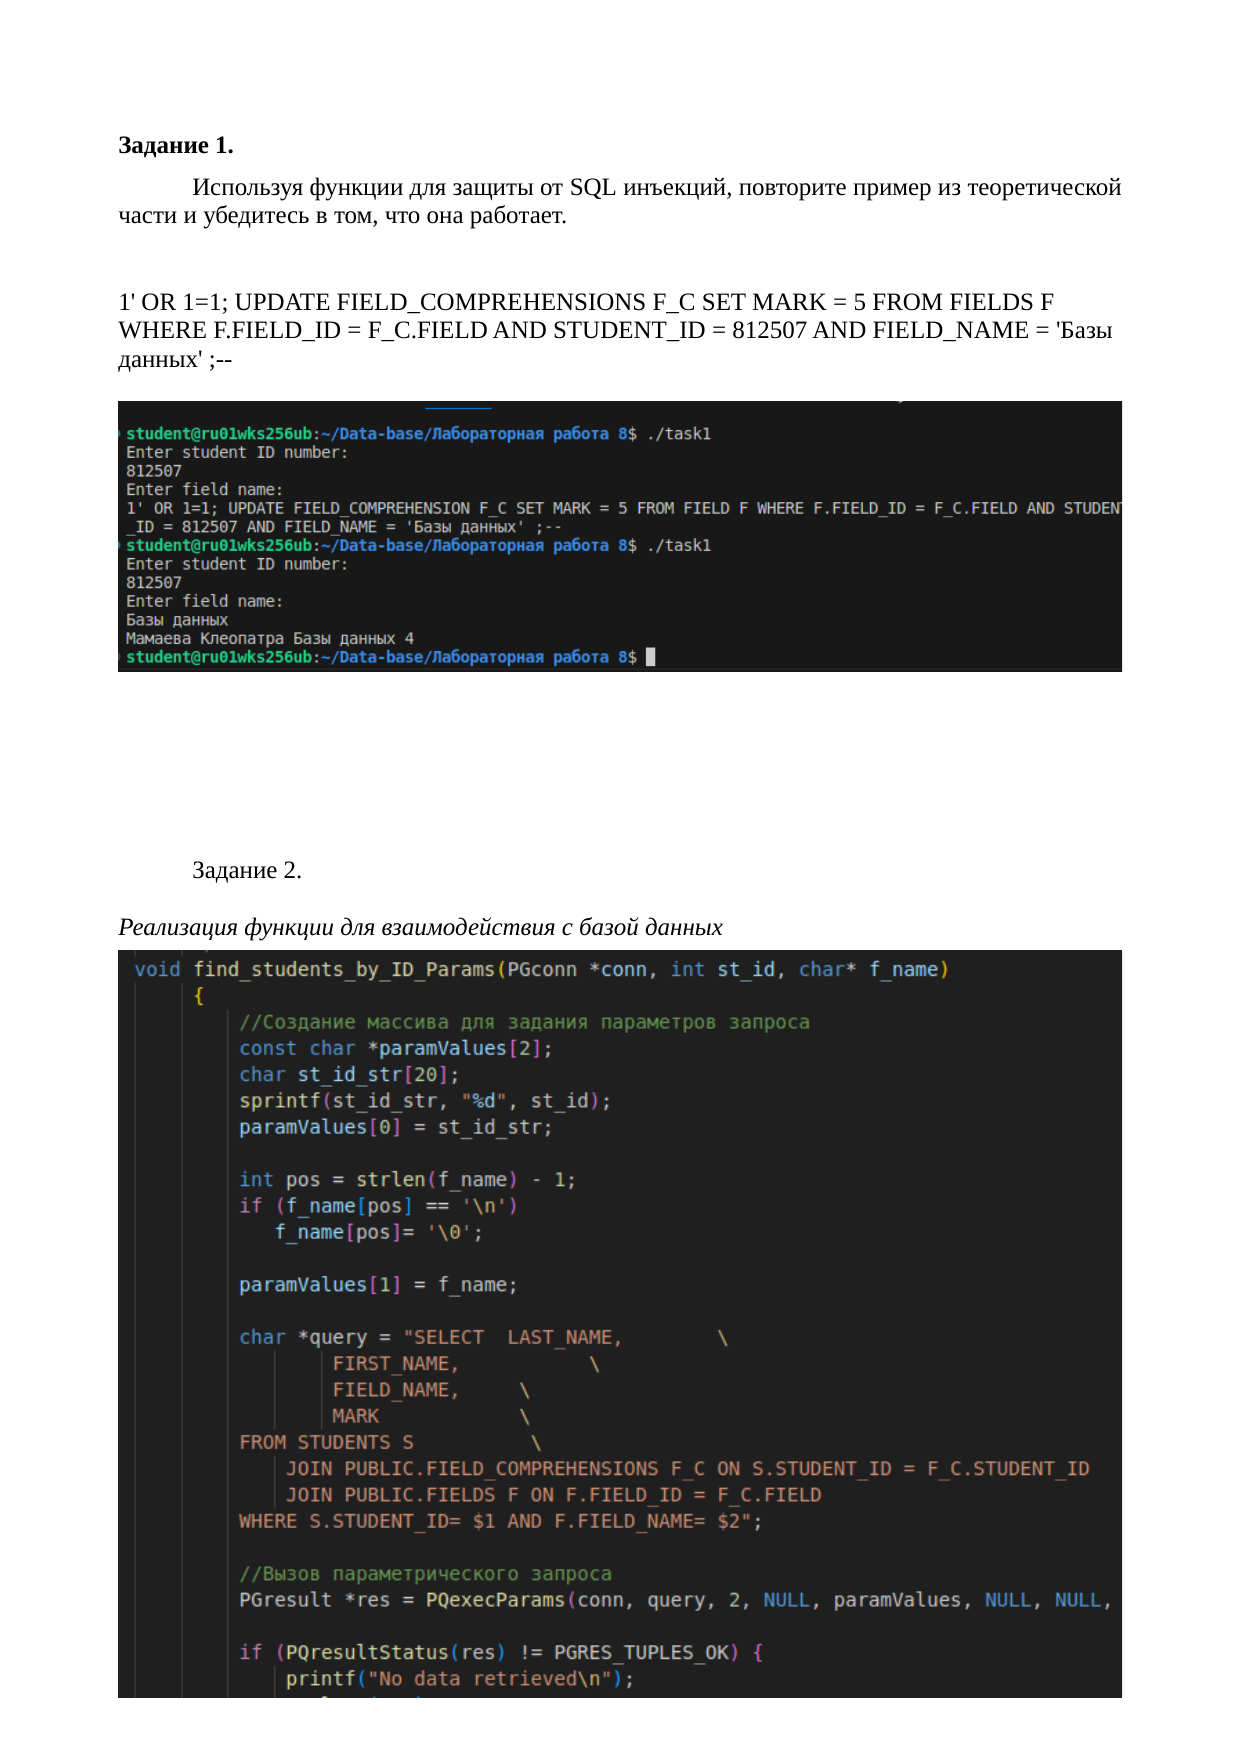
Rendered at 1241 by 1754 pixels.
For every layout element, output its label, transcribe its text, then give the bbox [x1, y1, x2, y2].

picture [118, 950, 1123, 1698]
text Задание 2. [118, 855, 1122, 883]
subtitle Задание 1. [118, 131, 1122, 159]
picture [118, 401, 1123, 672]
text Реализация функции для взаимодействия с базой данных [118, 912, 1122, 941]
text [118, 672, 1122, 855]
text Используя функции для защиты от SQL инъекций, повторите пример из теоретической части и убедитесь в том, что она работает. 1' OR 1=1; UPDATE FIELD_COMPREHENSIONS F_C SET MARK = 5 FROM FIELDS F WHERE F.FIELD_ID = F_C.FIELD AND STUDENT_ID = 812507 AND FIELD_NAME = 'Базы данных' ;-- [118, 172, 1122, 401]
